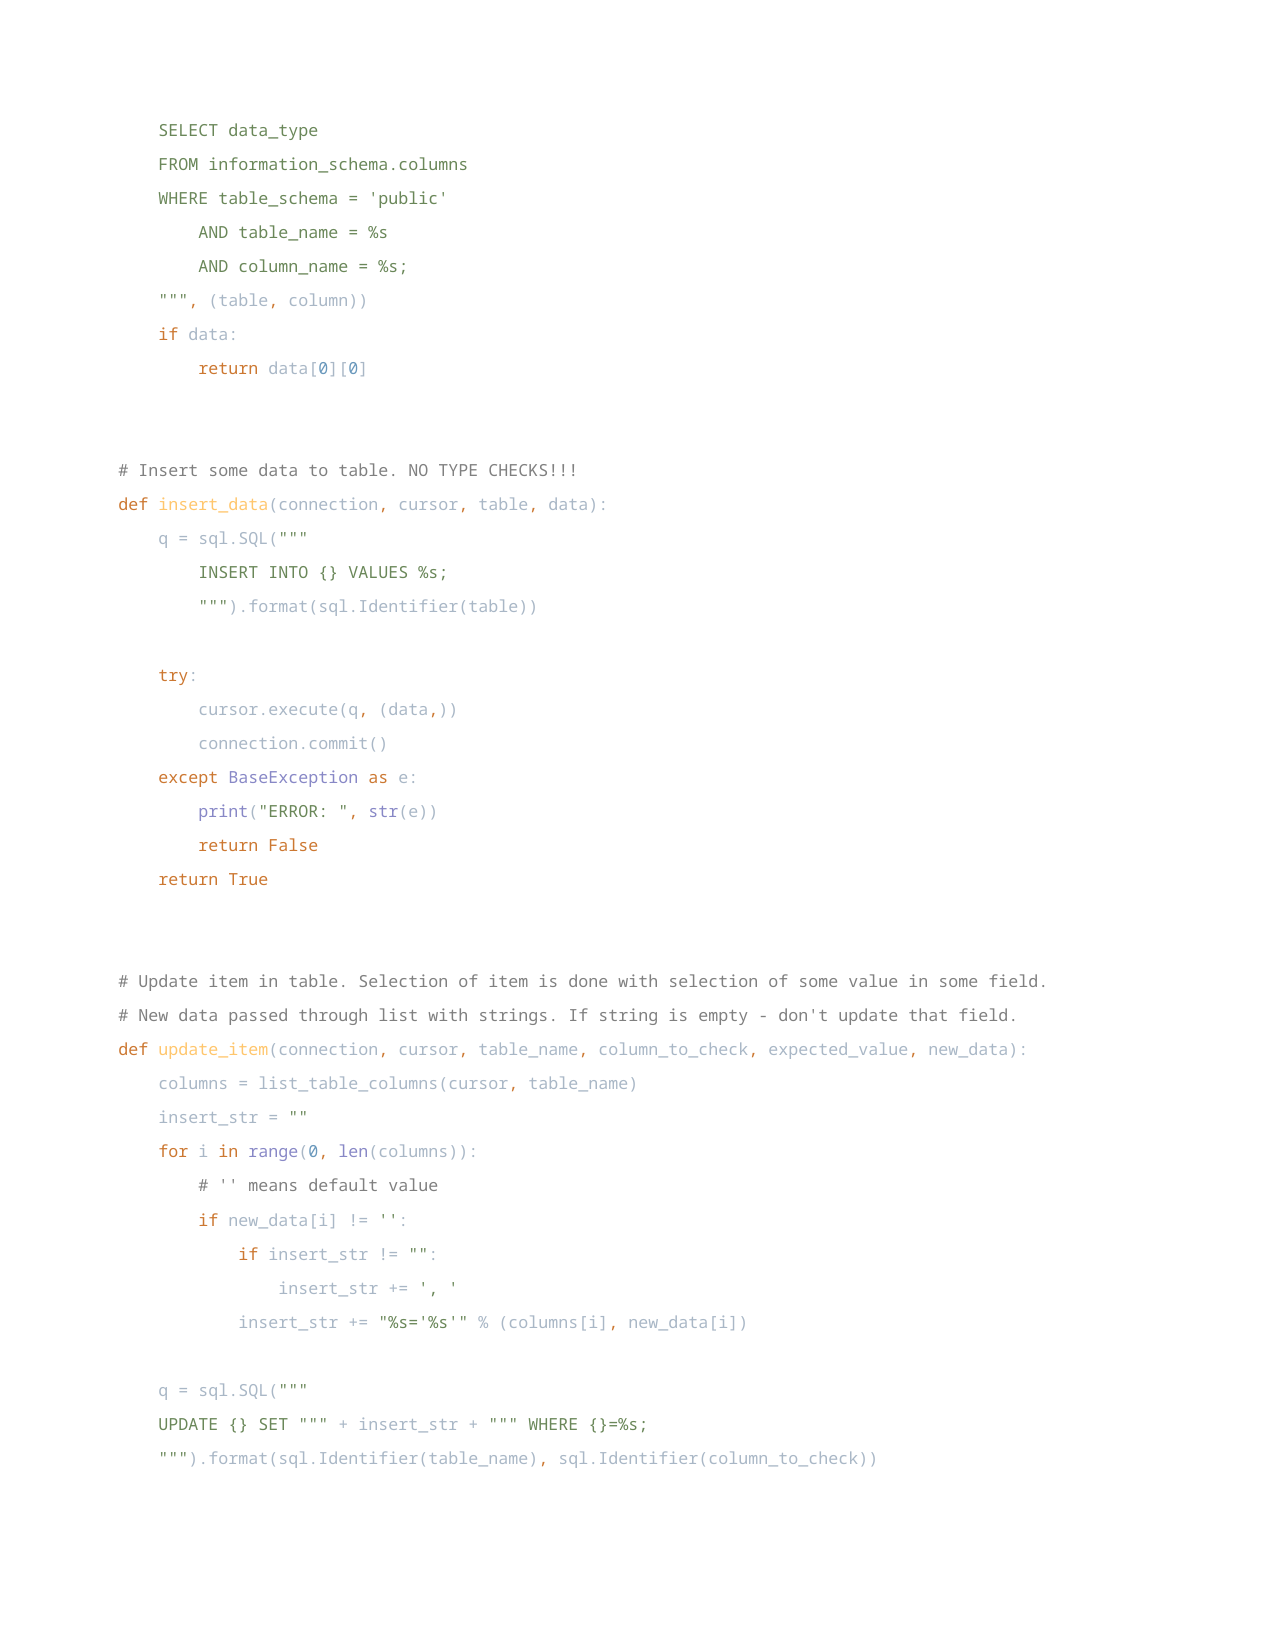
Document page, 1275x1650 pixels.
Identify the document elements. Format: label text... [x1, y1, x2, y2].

text SELECT data_type FROM information_schema.columns WHERE table_schema = 'public' AND table_name = %s AND column_name = %s; """, (table, column)) if data: return data[0][0] # Insert some data to table. NO TYPE CHECKS!!! def insert_data(connection, cursor, table, data): q = sql.SQL(""" INSERT INTO {} VALUES %s; """).format(sql.Identifier(table)) try: cursor.execute(q, (data,)) connection.commit() except BaseException as e: print("ERROR: ", str(e)) return False return True # Update item in table. Selection of item is done with selection of some value in some field. # New data passed through list with strings. If string is empty - don't update that field. def update_item(connection, cursor, table_name, column_to_check, expected_value, new_data): columns = list_table_columns(cursor, table_name) insert_str = "" for i in range(0, len(columns)): # '' means default value if new_data[i] != '': if insert_str != "": insert_str += ', ' insert_str += "%s='%s'" % (columns[i], new_data[i]) q = sql.SQL(""" UPDATE {} SET """ + insert_str + """ WHERE {}=%s; """).format(sql.Identifier(table_name), sql.Identifier(column_to_check)) [118, 118, 1157, 1503]
